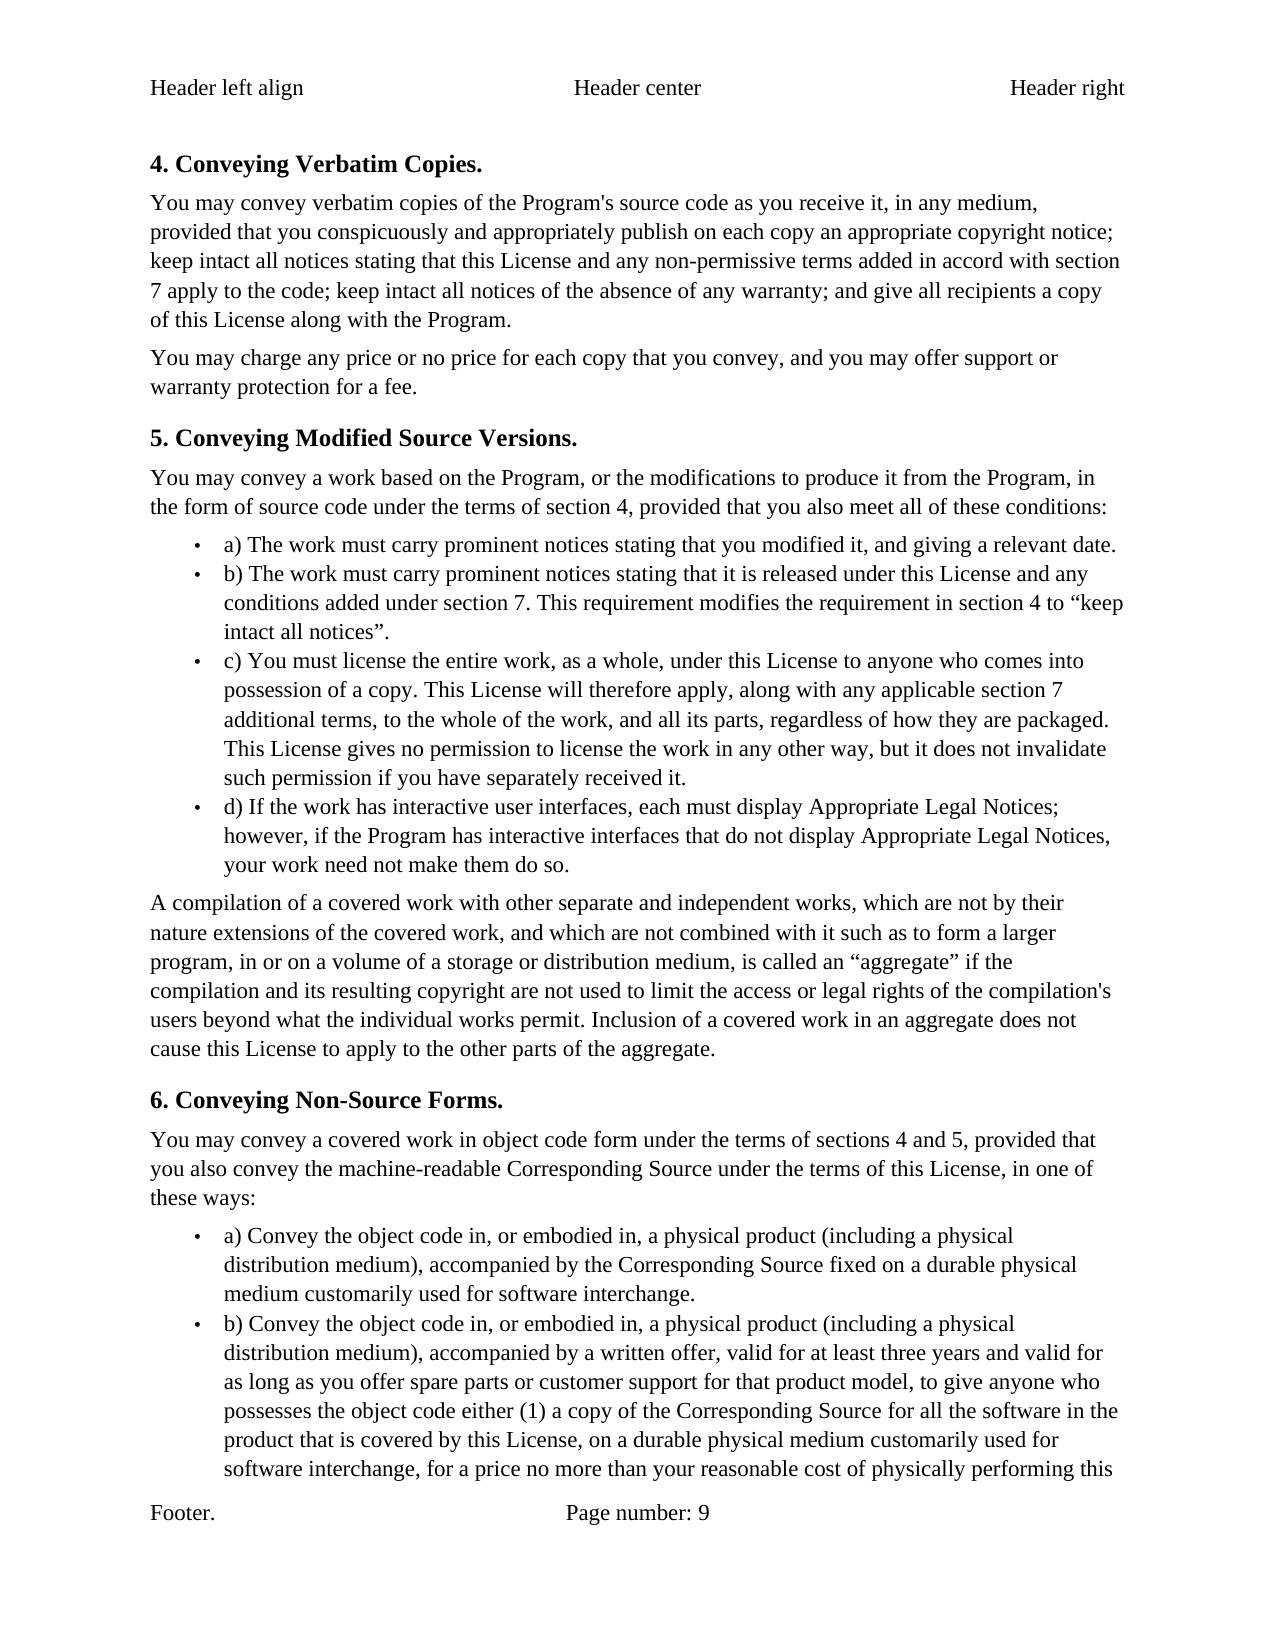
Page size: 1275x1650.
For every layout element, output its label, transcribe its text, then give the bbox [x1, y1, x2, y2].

subtitle 6. Conveying Non-Source Forms. [150, 1087, 1125, 1114]
subtitle 5. Conveying Modified Source Versions. [150, 424, 1125, 452]
list a) Convey the object code in, or embodied in, a physical product (including a physical distribution medium), accompanied by the Corresponding Source fixed on a durable physical medium customarily used for software interchange. [194, 1223, 1125, 1307]
text You may convey a covered work in object code form under the terms of sections 4 and 5, provided that you also convey the machine-readable Corresponding Source under the terms of this License, in one of these ways: [150, 1127, 1125, 1211]
list d) If the work has interactive user interfaces, each must display Appropriate Legal Notices; however, if the Program has interactive interfaces that do not display Appropriate Legal Notices, your work need not make them do so. [194, 794, 1125, 878]
text A compilation of a covered work with other separate and independent works, which are not by their nature extensions of the covered work, and which are not combined with it such as to form a larger program, in or on a volume of a storage or distribution medium, is called an “aggregate” if the compilation and its resulting copyright are not used to limit the access or legal rights of the compilation's users beyond what the individual works permit. Inclusion of a covered work in an aggregate does not cause this License to apply to the other parts of the aggregate. [150, 890, 1125, 1062]
subtitle 4. Conveying Verbatim Copies. [150, 150, 1125, 178]
list b) Convey the object code in, or embodied in, a physical product (including a physical distribution medium), accompanied by a written offer, valid for at least three years and valid for as long as you offer spare parts or customer support for that product model, to give anyone who possesses the object code either (1) a copy of the Corresponding Source for all the software in the product that is covered by this License, on a durable physical medium customarily used for software interchange, for a price no more than your reasonable cost of physically performing this [194, 1311, 1125, 1482]
list a) The work must carry prominent notices stating that you modified it, and giving a relevant date. [194, 532, 1125, 557]
text You may convey verbatim copies of the Program's source code as you receive it, in any medium, provided that you conspicuously and appropriately publish on each copy an appropriate copyright notice; keep intact all notices stating that this License and any non-permissive terms added in accord with section 7 apply to the code; keep intact all notices of the absence of any warranty; and give all recipients a copy of this License along with the Program. [150, 190, 1125, 332]
text You may charge any price or no price for each copy that you convey, and you may offer support or warranty protection for a fee. [150, 345, 1125, 399]
list c) You must license the entire work, as a whole, under this License to anyone who comes into possession of a copy. This License will therefore apply, along with any applicable section 7 additional terms, to the whole of the work, and all its parts, regardless of how they are packaged. This License gives no permission to license the work in any other way, but it does not invalidate such permission if you have separately received it. [194, 648, 1125, 790]
list b) The work must carry prominent notices stating that it is released under this License and any conditions added under section 7. This requirement modifies the requirement in section 4 to “keep intact all notices”. [194, 561, 1125, 644]
text You may convey a work based on the Program, or the modifications to produce it from the Program, in the form of source code under the terms of section 4, provided that you also meet all of these conditions: [150, 464, 1125, 519]
